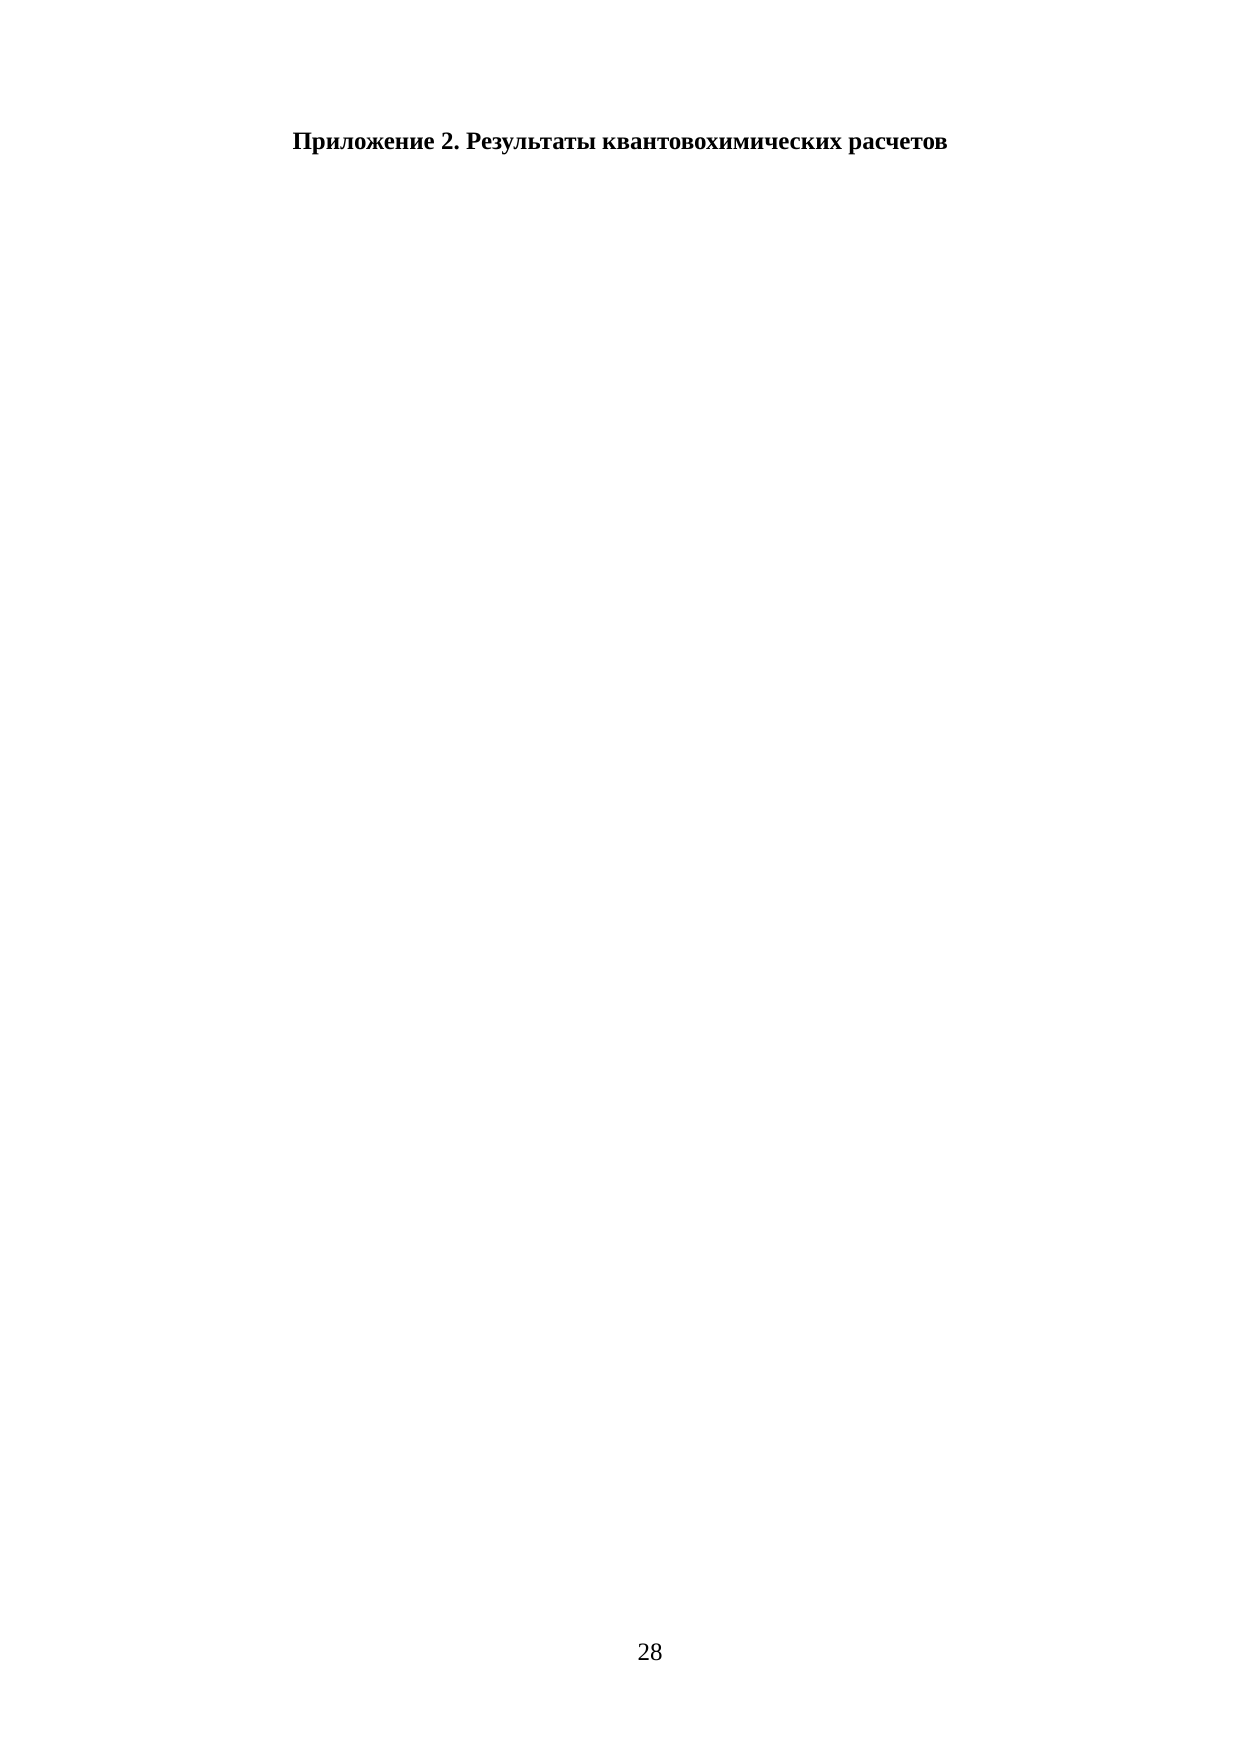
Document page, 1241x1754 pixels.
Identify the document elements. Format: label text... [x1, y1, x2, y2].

text Приложение 2. Результаты квантовохимических расчетов [118, 126, 1122, 154]
